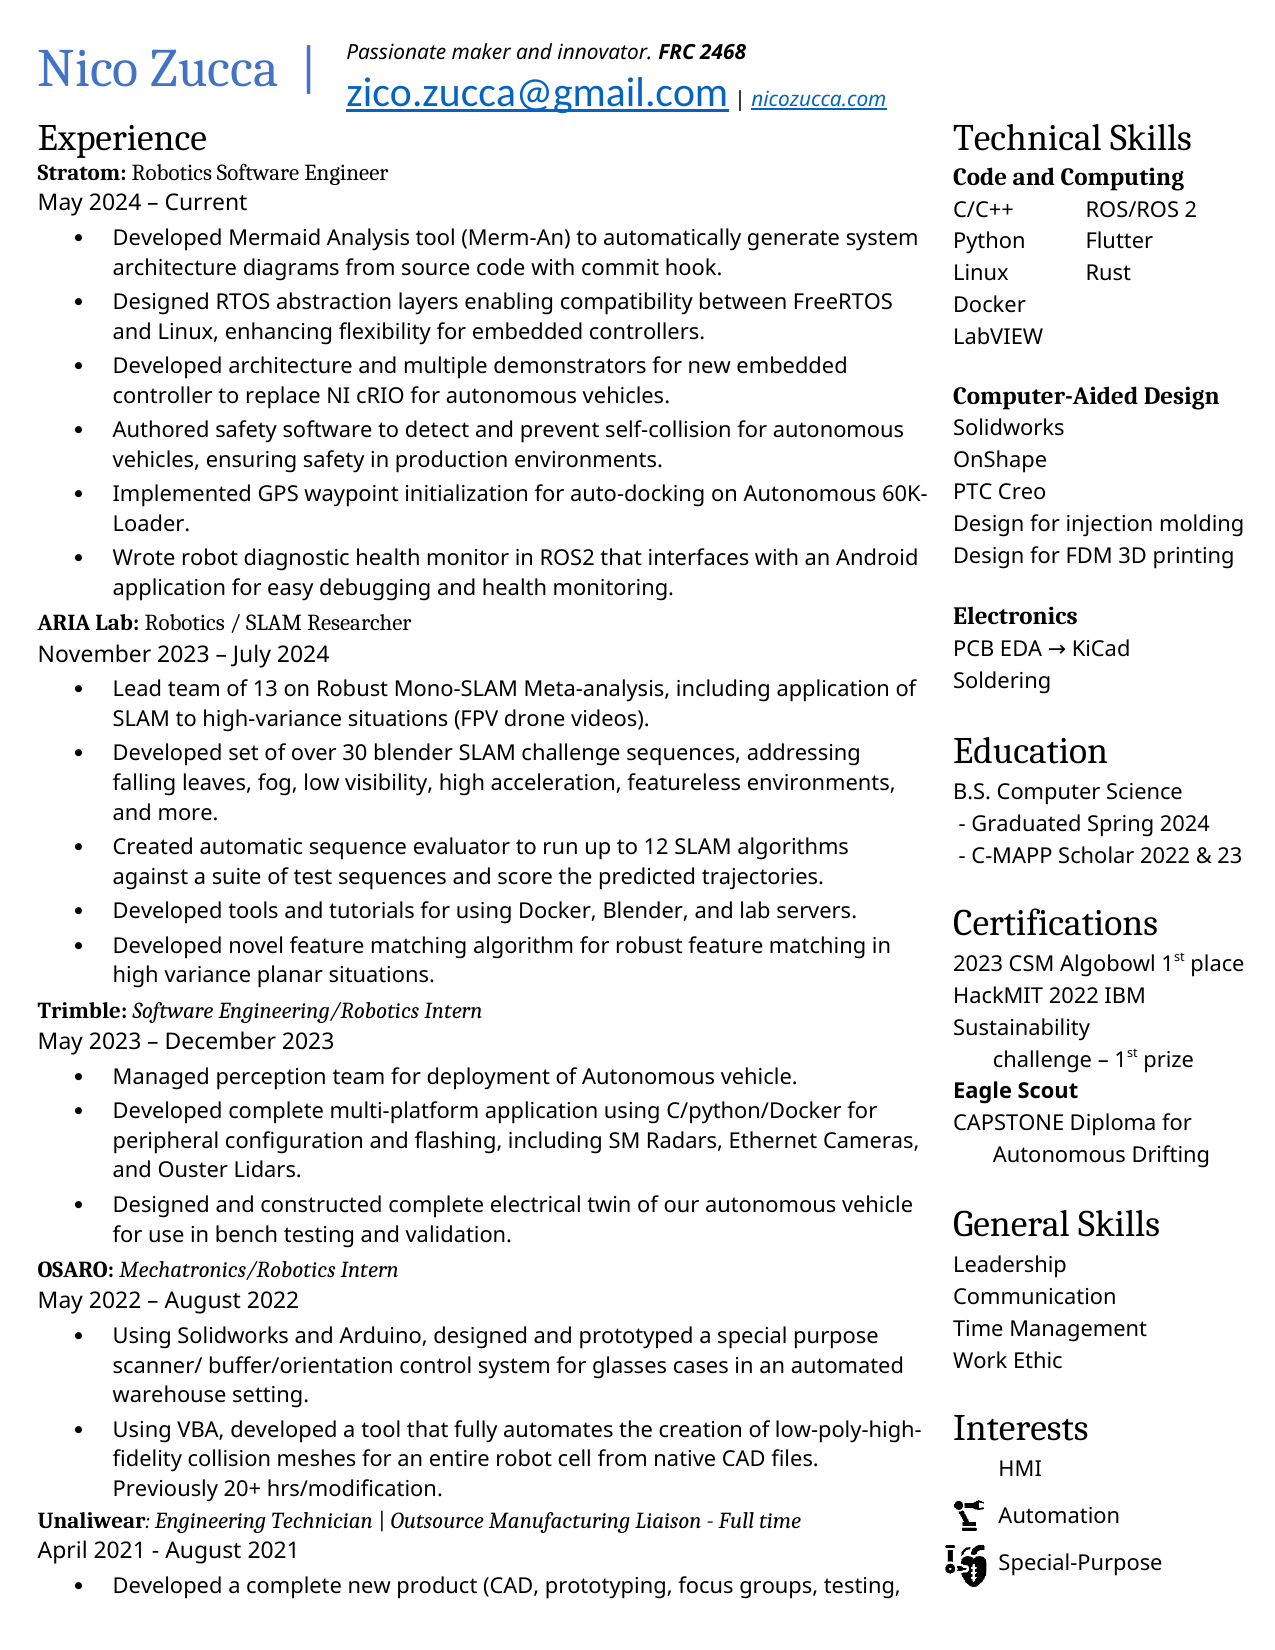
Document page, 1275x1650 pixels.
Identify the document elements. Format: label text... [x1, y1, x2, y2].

table_header C/C++ Python Linux Docker LabVIEW [953, 194, 1085, 351]
picture [945, 1545, 987, 1587]
table_header Experience Stratom: Robotics Software Engineer May 2024 – Current Developed Mermaid Analysis tool (Merm-An) to automatically generate system architecture diagrams from source code with commit hook. Designed RTOS abstraction layers enabling compatibility between FreeRTOS and Linux, enhancing flexibility for embedded controllers. Developed architecture and multiple demonstrators for new embedded controller to replace NI cRIO for autonomous vehicles. Authored safety software to detect and prevent self-collision for autonomous vehicles, ensuring safety in production environments. Implemented GPS waypoint initialization for auto-docking on Autonomous 60K-Loader. Wrote robot diagnostic health monitor in ROS2 that interfaces with an Android application for easy debugging and health monitoring. ARIA Lab: Robotics / SLAM Researcher November 2023 – July 2024 Lead team of 13 on Robust Mono-SLAM Meta-analysis, including application of SLAM to high-variance situations (FPV drone videos). Developed set of over 30 blender SLAM challenge sequences, addressing falling leaves, fog, low visibility, high acceleration, featureless environments, and more. Created automatic sequence evaluator to run up to 12 SLAM algorithms against a suite of test sequences and score the predicted trajectories. Developed tools and tutorials for using Docker, Blender, and lab servers. Developed novel feature matching algorithm for robust feature matching in high variance planar situations. Trimble: Software Engineering/Robotics Intern May 2023 – December 2023 Managed perception team for deployment of Autonomous vehicle. Developed complete multi-platform application using C/python/Docker for peripheral configuration and flashing, including SM Radars, Ethernet Cameras, and Ouster Lidars. Designed and constructed complete electrical twin of our autonomous vehicle for use in bench testing and validation. OSARO: Mechatronics/Robotics Intern May 2022 – August 2022 Using Solidworks and Arduino, designed and prototyped a special purpose scanner/ buffer/orientation control system for glasses cases in an automated warehouse setting. Using VBA, developed a tool that fully automates the creation of low-poly-high-fidelity collision meshes for an entire robot cell from native CAD files. Previously 20+ hrs/modification. Unaliwear: Engineering Technician | Outsource Manufacturing Liaison - Full time April 2021 - August 2021 Developed a complete new product (CAD, prototyping, focus groups, testing, [26, 117, 942, 1612]
table_header Passionate maker and innovator. FRC 2468 zico.zucca@gmail.com | nicozucca.com [346, 38, 1238, 117]
table_header ROS/ROS 2 Flutter Rust [1085, 194, 1234, 351]
table_header Technical Skills Code and Computing Computer-Aided Design Solidworks OnShape PTC Creo Design for injection molding Design for FDM 3D printing Electronics PCB EDA → KiCad Soldering Education B.S. Computer Science - Graduated Spring 2024 - C-MAPP Scholar 2022 & 23 Certifications 2023 CSM Algobowl 1st place HackMIT 2022 IBM Sustainability challenge – 1st prize Eagle Scout CAPSTONE Diploma for Autonomous Drifting General Skills Leadership Communication Time Management Work Ethic Interests HMI Automation Special-Purpose [942, 117, 1263, 1612]
picture [954, 1500, 984, 1531]
table_header Nico Zucca | [38, 38, 346, 117]
